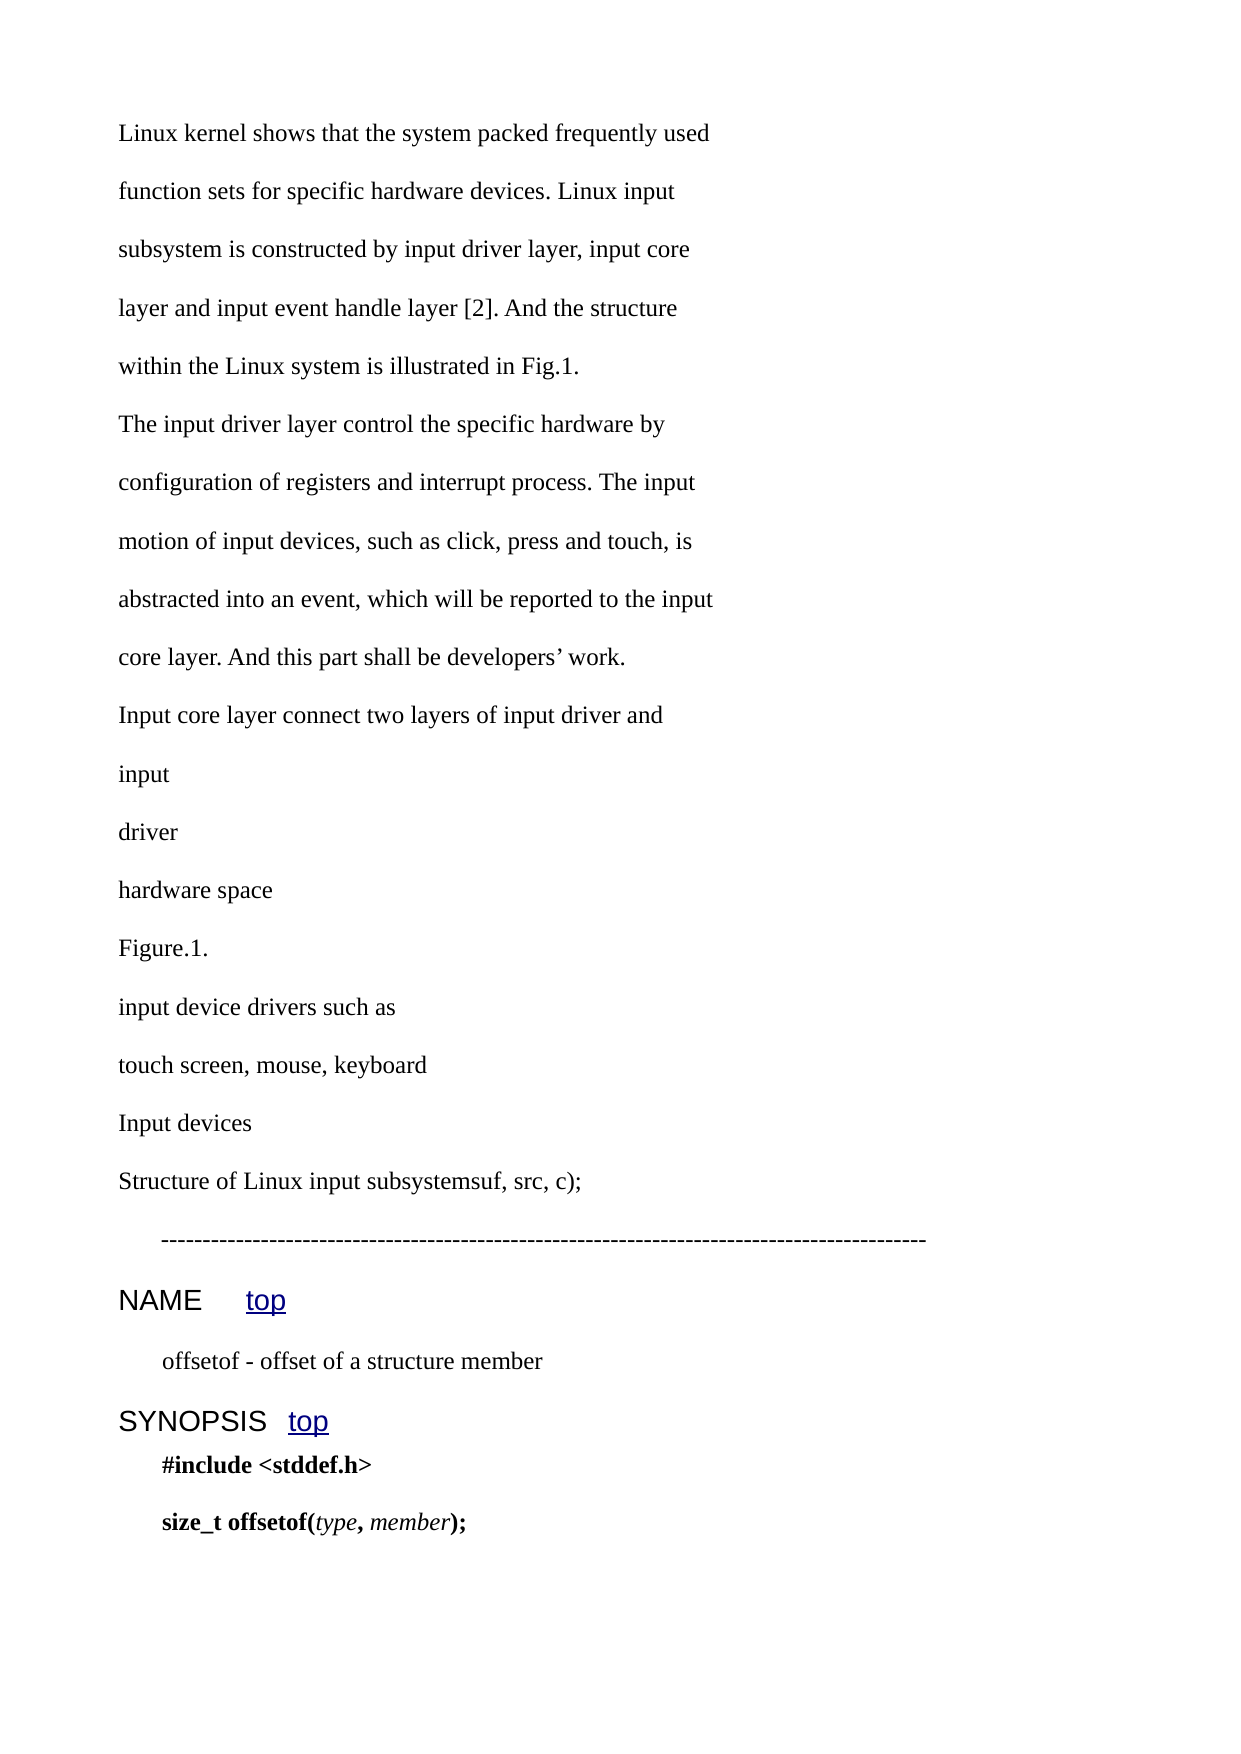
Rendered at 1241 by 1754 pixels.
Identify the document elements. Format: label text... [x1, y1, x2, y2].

text size_t offsetof(type, member); [118, 1507, 1122, 1536]
text input [118, 759, 1122, 787]
text hardware space [118, 875, 1122, 904]
text abstracted into an event, which will be reported to the input [118, 584, 1122, 613]
text Linux kernel shows that the system packed frequently used [118, 118, 1122, 147]
list -------------------------------------------------------------------------------------------- [118, 1224, 1122, 1253]
subtitle NAME top [118, 1283, 1122, 1316]
text function sets for specific hardware devices. Linux input [118, 176, 1122, 205]
subtitle SYNOPSIS top [118, 1404, 1122, 1437]
text core layer. And this part shall be developers’ work. [118, 642, 1122, 671]
text subsystem is constructed by input driver layer, input core [118, 234, 1122, 263]
text offsetof - offset of a structure member [118, 1346, 1122, 1374]
text touch screen, mouse, keyboard [118, 1050, 1122, 1078]
text Figure.1. [118, 933, 1122, 962]
text #include <stddef.h> [118, 1450, 1122, 1479]
text layer and input event handle layer [2]. And the structure [118, 293, 1122, 322]
text configuration of registers and interrupt process. The input [118, 467, 1122, 496]
text Input devices [118, 1108, 1122, 1137]
text within the Linux system is illustrated in Fig.1. [118, 351, 1122, 380]
text driver [118, 817, 1122, 846]
text input device drivers such as [118, 992, 1122, 1020]
text Input core layer connect two layers of input driver and [118, 700, 1122, 729]
text motion of input devices, such as click, press and touch, is [118, 526, 1122, 554]
text The input driver layer control the specific hardware by [118, 409, 1122, 438]
text Structure of Linux input subsystemsuf, src, c); [118, 1166, 1122, 1195]
